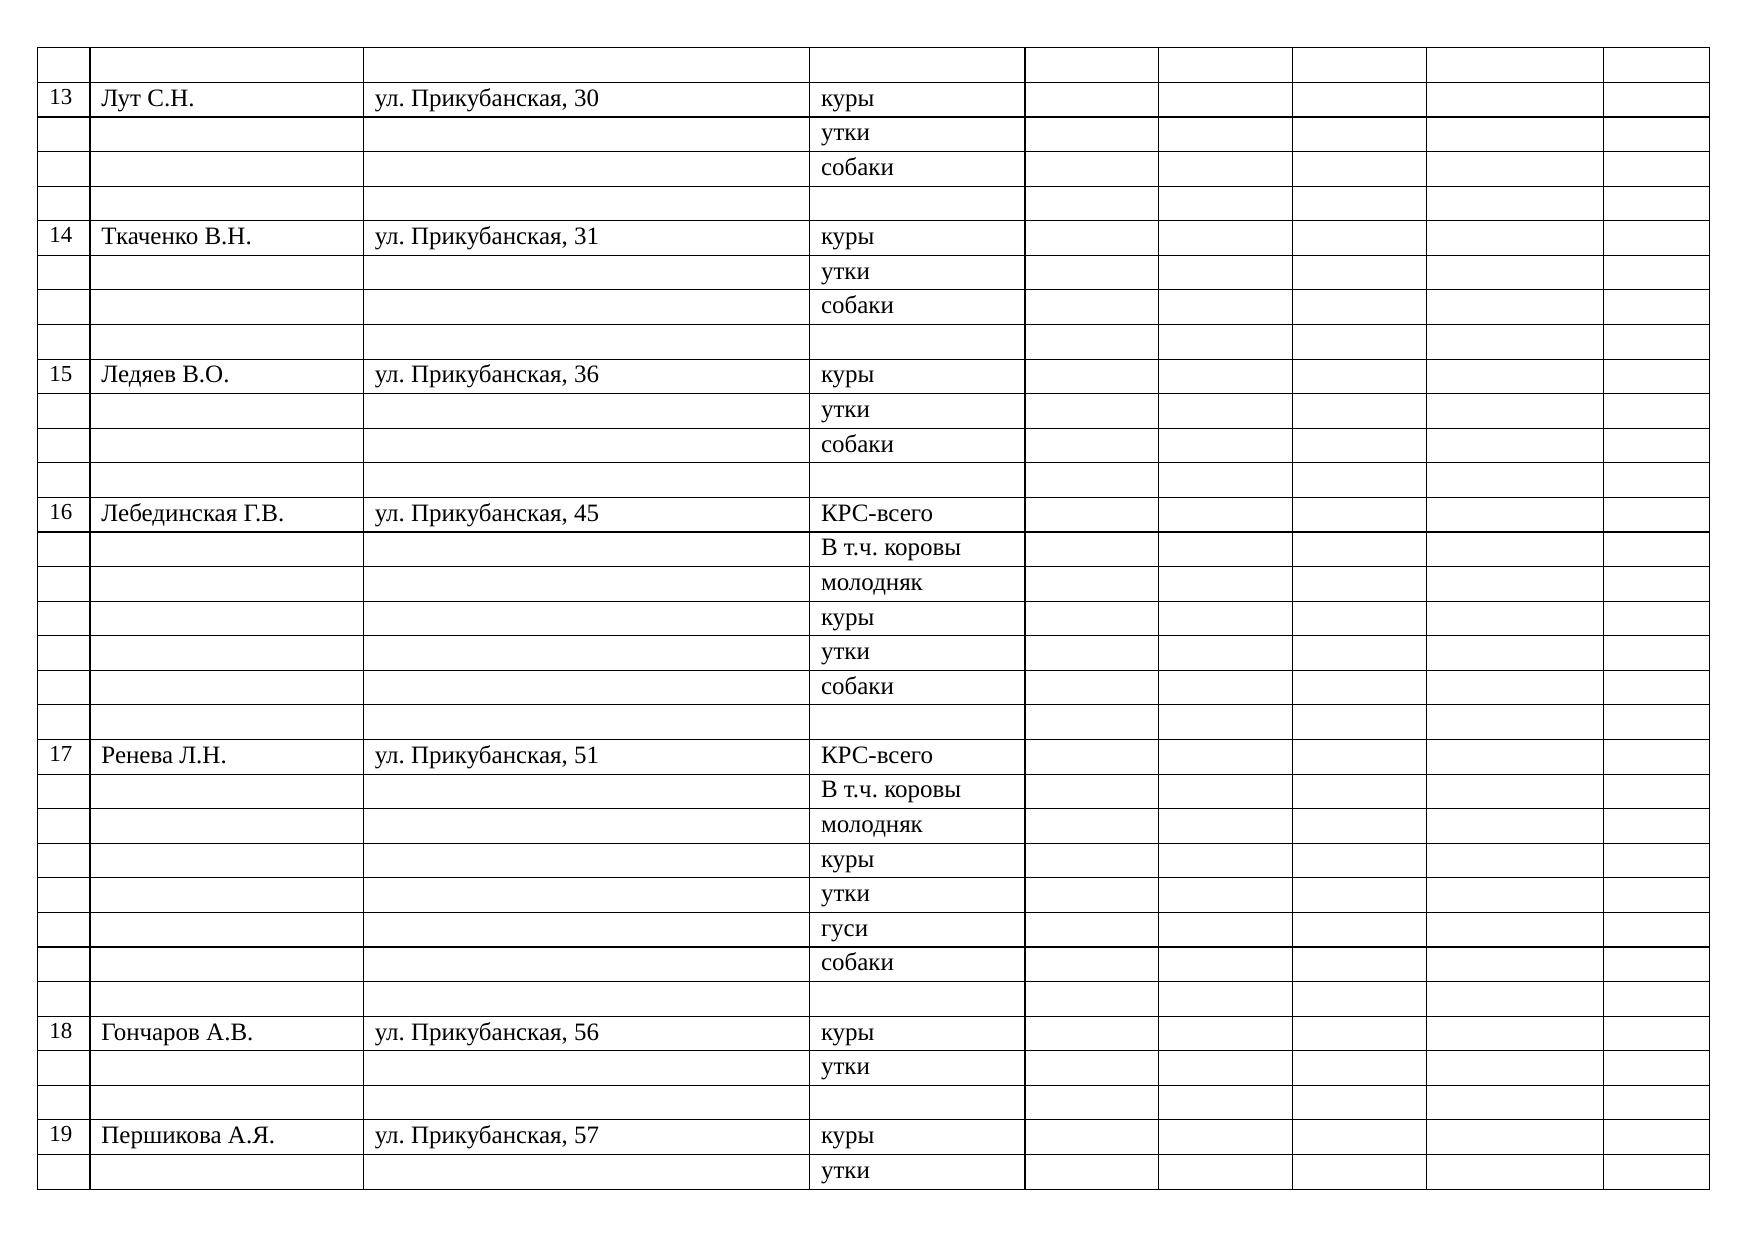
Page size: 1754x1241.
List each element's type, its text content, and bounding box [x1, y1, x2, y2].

table_cell [1604, 567, 1709, 601]
table_cell [38, 290, 89, 324]
table_cell [1427, 394, 1603, 428]
table_cell [1159, 982, 1292, 1016]
table_cell [1427, 636, 1603, 670]
table_cell [1026, 740, 1158, 773]
table_cell [38, 187, 89, 220]
table_cell 16 [38, 498, 89, 531]
table_cell [1604, 913, 1709, 946]
table_cell [1604, 290, 1709, 324]
table_cell молодняк [810, 567, 1024, 601]
table_cell [1427, 948, 1603, 981]
table_cell собаки [810, 429, 1024, 462]
table_cell [1159, 636, 1292, 670]
table_cell ул. Прикубанская, 36 [364, 360, 809, 393]
table_cell [1159, 463, 1292, 497]
table_cell [91, 429, 363, 462]
table_cell [1427, 1155, 1603, 1188]
table_cell [1427, 878, 1603, 912]
table_cell В т.ч. коровы [810, 533, 1024, 566]
table_cell [364, 429, 809, 462]
table_cell [1293, 671, 1426, 704]
table_cell [38, 394, 89, 428]
table_cell [1427, 602, 1603, 635]
table_cell утки [810, 878, 1024, 912]
table_cell [38, 463, 89, 497]
table_cell [1427, 809, 1603, 843]
table_cell [1026, 498, 1158, 531]
table_cell [1427, 152, 1603, 186]
table_cell [1427, 429, 1603, 462]
table_cell утки [810, 636, 1024, 670]
table_cell молодняк [810, 809, 1024, 843]
table_cell [1293, 948, 1426, 981]
table_cell [91, 463, 363, 497]
table_cell [1604, 1017, 1709, 1050]
table_cell [38, 118, 89, 151]
table_cell [364, 48, 809, 82]
table_cell куры [810, 360, 1024, 393]
table_cell Гончаров А.В. [91, 1017, 363, 1050]
table_cell собаки [810, 671, 1024, 704]
table_cell Лут С.Н. [91, 83, 363, 116]
table_cell [1604, 463, 1709, 497]
table_cell [38, 1155, 89, 1188]
table_cell [364, 290, 809, 324]
table_cell [1026, 948, 1158, 981]
table_cell [1159, 152, 1292, 186]
table_cell [1293, 1086, 1426, 1119]
table_cell [1604, 1051, 1709, 1085]
table_cell [1026, 1051, 1158, 1085]
table_cell [91, 775, 363, 808]
table_cell [1026, 394, 1158, 428]
table_cell [91, 809, 363, 843]
table_cell [1604, 878, 1709, 912]
table_cell [1604, 221, 1709, 255]
table_cell [1026, 360, 1158, 393]
table_cell [1427, 1051, 1603, 1085]
table_cell утки [810, 118, 1024, 151]
table_cell [1293, 187, 1426, 220]
table_cell [1026, 567, 1158, 601]
table_cell куры [810, 221, 1024, 255]
table_cell [38, 878, 89, 912]
table_cell 13 [38, 83, 89, 116]
table_cell [91, 878, 363, 912]
table_cell [1026, 602, 1158, 635]
table_cell [1604, 360, 1709, 393]
table_cell [364, 844, 809, 877]
table_cell [1026, 429, 1158, 462]
table_cell [1604, 83, 1709, 116]
table_cell ул. Прикубанская, 45 [364, 498, 809, 531]
table_cell [364, 567, 809, 601]
table_cell [364, 463, 809, 497]
table_cell [364, 533, 809, 566]
table_cell [364, 152, 809, 186]
table_cell [1293, 878, 1426, 912]
table_cell [1293, 498, 1426, 531]
table_cell [1026, 1120, 1158, 1154]
table_cell [91, 533, 363, 566]
table_cell [1293, 844, 1426, 877]
table_cell [1604, 152, 1709, 186]
table_cell [38, 775, 89, 808]
table_cell [1159, 118, 1292, 151]
table_cell [1293, 1051, 1426, 1085]
table_cell [91, 48, 363, 82]
table_cell [38, 982, 89, 1016]
table_cell [1293, 48, 1426, 82]
table_cell [1604, 118, 1709, 151]
table_cell [1427, 118, 1603, 151]
table_cell [91, 671, 363, 704]
table_cell 14 [38, 221, 89, 255]
table_cell утки [810, 1155, 1024, 1188]
table_cell 19 [38, 1120, 89, 1154]
table_cell [1293, 1120, 1426, 1154]
table_cell [91, 844, 363, 877]
table_cell [1427, 360, 1603, 393]
table_cell [1427, 705, 1603, 739]
table_cell [1159, 671, 1292, 704]
table_cell Ледяев В.О. [91, 360, 363, 393]
table_cell [1159, 1017, 1292, 1050]
table_cell ул. Прикубанская, 31 [364, 221, 809, 255]
table_cell [364, 256, 809, 289]
table_cell [1026, 1086, 1158, 1119]
table_cell [1026, 913, 1158, 946]
table_cell собаки [810, 290, 1024, 324]
table_cell [1159, 429, 1292, 462]
table_cell [91, 567, 363, 601]
table_cell утки [810, 256, 1024, 289]
table_cell [91, 394, 363, 428]
table_cell [1604, 429, 1709, 462]
table_cell куры [810, 844, 1024, 877]
table_cell [1604, 948, 1709, 981]
table_cell [364, 809, 809, 843]
table_cell [1159, 1086, 1292, 1119]
table_cell куры [810, 602, 1024, 635]
table_cell [1427, 533, 1603, 566]
table_cell [1026, 118, 1158, 151]
table_cell [810, 187, 1024, 220]
table_cell [1427, 671, 1603, 704]
table_cell [810, 1086, 1024, 1119]
table_cell [364, 705, 809, 739]
table_cell [1159, 256, 1292, 289]
table_cell Ренева Л.Н. [91, 740, 363, 773]
table_cell [1026, 221, 1158, 255]
table_cell [1604, 844, 1709, 877]
table_cell куры [810, 1120, 1024, 1154]
table_cell [38, 809, 89, 843]
table_cell [1293, 463, 1426, 497]
table_cell КРС-всего [810, 740, 1024, 773]
table_cell [91, 913, 363, 946]
table_cell [1159, 740, 1292, 773]
table_cell КРС-всего [810, 498, 1024, 531]
table_cell [1026, 83, 1158, 116]
table_cell [38, 429, 89, 462]
table_cell [1159, 290, 1292, 324]
table_cell [810, 48, 1024, 82]
table_cell Ткаченко В.Н. [91, 221, 363, 255]
table_cell [1293, 775, 1426, 808]
table_cell [1159, 394, 1292, 428]
table_cell [364, 878, 809, 912]
table_cell собаки [810, 948, 1024, 981]
table_cell [1293, 636, 1426, 670]
table_cell [1293, 118, 1426, 151]
table_cell [91, 602, 363, 635]
table_cell [1159, 809, 1292, 843]
table_cell [364, 1086, 809, 1119]
table_cell ул. Прикубанская, 57 [364, 1120, 809, 1154]
table_cell [1026, 152, 1158, 186]
table_cell куры [810, 83, 1024, 116]
table_cell 15 [38, 360, 89, 393]
table_cell [1159, 913, 1292, 946]
table_cell [1026, 325, 1158, 358]
table_cell [364, 187, 809, 220]
table_cell [1293, 567, 1426, 601]
table_cell [1427, 740, 1603, 773]
table_cell [1604, 498, 1709, 531]
table_cell [364, 775, 809, 808]
table_cell [1604, 48, 1709, 82]
table_cell [1427, 1017, 1603, 1050]
table_cell [1293, 1017, 1426, 1050]
table_cell [38, 913, 89, 946]
table_cell [38, 152, 89, 186]
table_cell [38, 602, 89, 635]
table_cell [38, 1086, 89, 1119]
table_cell ул. Прикубанская, 30 [364, 83, 809, 116]
table_cell [364, 325, 809, 358]
table_cell [1604, 809, 1709, 843]
table_cell [91, 290, 363, 324]
table_cell Першикова А.Я. [91, 1120, 363, 1154]
table_cell куры [810, 1017, 1024, 1050]
table_cell [1604, 1155, 1709, 1188]
table_cell [1159, 602, 1292, 635]
table_cell [91, 948, 363, 981]
table_cell [1604, 1120, 1709, 1154]
table_cell [1293, 83, 1426, 116]
table_cell [1293, 429, 1426, 462]
table_cell В т.ч. коровы [810, 775, 1024, 808]
table_cell [364, 671, 809, 704]
table_cell [1427, 221, 1603, 255]
table_cell [1427, 982, 1603, 1016]
table_cell [1026, 671, 1158, 704]
table_cell ул. Прикубанская, 56 [364, 1017, 809, 1050]
table_cell [1159, 221, 1292, 255]
table_cell [1026, 290, 1158, 324]
table_cell [1026, 844, 1158, 877]
table_cell [1427, 498, 1603, 531]
table_cell [1159, 775, 1292, 808]
table_cell [1293, 394, 1426, 428]
table_cell [1293, 360, 1426, 393]
table_cell [1026, 533, 1158, 566]
table_cell Лебединская Г.В. [91, 498, 363, 531]
table_cell [1293, 533, 1426, 566]
table_cell [1427, 187, 1603, 220]
table_cell [1604, 1086, 1709, 1119]
table_cell [1159, 567, 1292, 601]
table_cell [1427, 567, 1603, 601]
table_cell [1604, 705, 1709, 739]
table_cell [38, 325, 89, 358]
table_cell [38, 1051, 89, 1085]
table_cell [1159, 878, 1292, 912]
table_cell [38, 948, 89, 981]
table_cell [1427, 775, 1603, 808]
table_cell [1427, 256, 1603, 289]
table_cell [1427, 48, 1603, 82]
table_cell [1159, 1051, 1292, 1085]
table_cell [1293, 1155, 1426, 1188]
table_cell [1159, 1120, 1292, 1154]
table_cell [1427, 1086, 1603, 1119]
table_cell ул. Прикубанская, 51 [364, 740, 809, 773]
table_cell [1604, 394, 1709, 428]
table_cell [91, 705, 363, 739]
table_cell [1604, 325, 1709, 358]
table_cell [810, 463, 1024, 497]
table_cell [1604, 602, 1709, 635]
table_cell [1427, 83, 1603, 116]
table_cell [1159, 48, 1292, 82]
table_cell собаки [810, 152, 1024, 186]
table_cell [1159, 948, 1292, 981]
table_cell [91, 636, 363, 670]
table_cell [1293, 740, 1426, 773]
table_cell утки [810, 394, 1024, 428]
table_cell [1026, 636, 1158, 670]
table_cell [91, 982, 363, 1016]
table_cell [1293, 982, 1426, 1016]
table_cell [38, 844, 89, 877]
table_cell [1026, 705, 1158, 739]
table_cell [1159, 705, 1292, 739]
table_cell [91, 1086, 363, 1119]
table_cell [1604, 775, 1709, 808]
table_cell [1604, 636, 1709, 670]
table_cell [1427, 463, 1603, 497]
table_cell [1293, 152, 1426, 186]
table_cell [1293, 913, 1426, 946]
table_cell [1604, 740, 1709, 773]
table_cell утки [810, 1051, 1024, 1085]
table_cell гуси [810, 913, 1024, 946]
table_cell [91, 152, 363, 186]
table_cell [1604, 982, 1709, 1016]
table_cell [1293, 809, 1426, 843]
table_cell [364, 1155, 809, 1188]
table_cell [1159, 187, 1292, 220]
table_cell [1159, 533, 1292, 566]
table_cell [1604, 187, 1709, 220]
table_cell [1026, 463, 1158, 497]
table_cell [38, 48, 89, 82]
table_cell [364, 602, 809, 635]
table_cell [38, 256, 89, 289]
table_cell [1604, 256, 1709, 289]
table_cell [364, 118, 809, 151]
table_cell [364, 1051, 809, 1085]
table_cell [1159, 83, 1292, 116]
table_cell 18 [38, 1017, 89, 1050]
table_cell [91, 325, 363, 358]
table_cell [1026, 1017, 1158, 1050]
table_cell [1026, 256, 1158, 289]
table_cell [91, 1051, 363, 1085]
table_cell [1026, 48, 1158, 82]
table_cell [364, 636, 809, 670]
table_cell [1293, 256, 1426, 289]
table_cell [1427, 290, 1603, 324]
table_cell [38, 567, 89, 601]
table_cell [1159, 844, 1292, 877]
table_cell [1293, 325, 1426, 358]
table_cell [364, 982, 809, 1016]
table_cell [1427, 325, 1603, 358]
table_cell [1159, 325, 1292, 358]
table_cell [1026, 809, 1158, 843]
table_cell [38, 533, 89, 566]
table_cell [91, 118, 363, 151]
table_cell [38, 671, 89, 704]
table_cell [38, 705, 89, 739]
table_cell [810, 982, 1024, 1016]
table_cell [364, 394, 809, 428]
table_cell [364, 913, 809, 946]
table_cell [1427, 844, 1603, 877]
table_cell [1293, 290, 1426, 324]
table_cell [1159, 1155, 1292, 1188]
table_cell 17 [38, 740, 89, 773]
table_cell [1026, 775, 1158, 808]
table_cell [1293, 705, 1426, 739]
table_cell [1427, 1120, 1603, 1154]
table_cell [810, 705, 1024, 739]
table_cell [1026, 187, 1158, 220]
table_cell [1604, 671, 1709, 704]
table_cell [1159, 498, 1292, 531]
table_cell [1293, 221, 1426, 255]
table_cell [1293, 602, 1426, 635]
table_cell [91, 1155, 363, 1188]
table_cell [1026, 982, 1158, 1016]
table_cell [38, 636, 89, 670]
table_cell [1604, 533, 1709, 566]
table_cell [810, 325, 1024, 358]
table_cell [1427, 913, 1603, 946]
table_cell [91, 187, 363, 220]
table_cell [1026, 1155, 1158, 1188]
table_cell [1159, 360, 1292, 393]
table_cell [91, 256, 363, 289]
table_cell [364, 948, 809, 981]
table_cell [1026, 878, 1158, 912]
